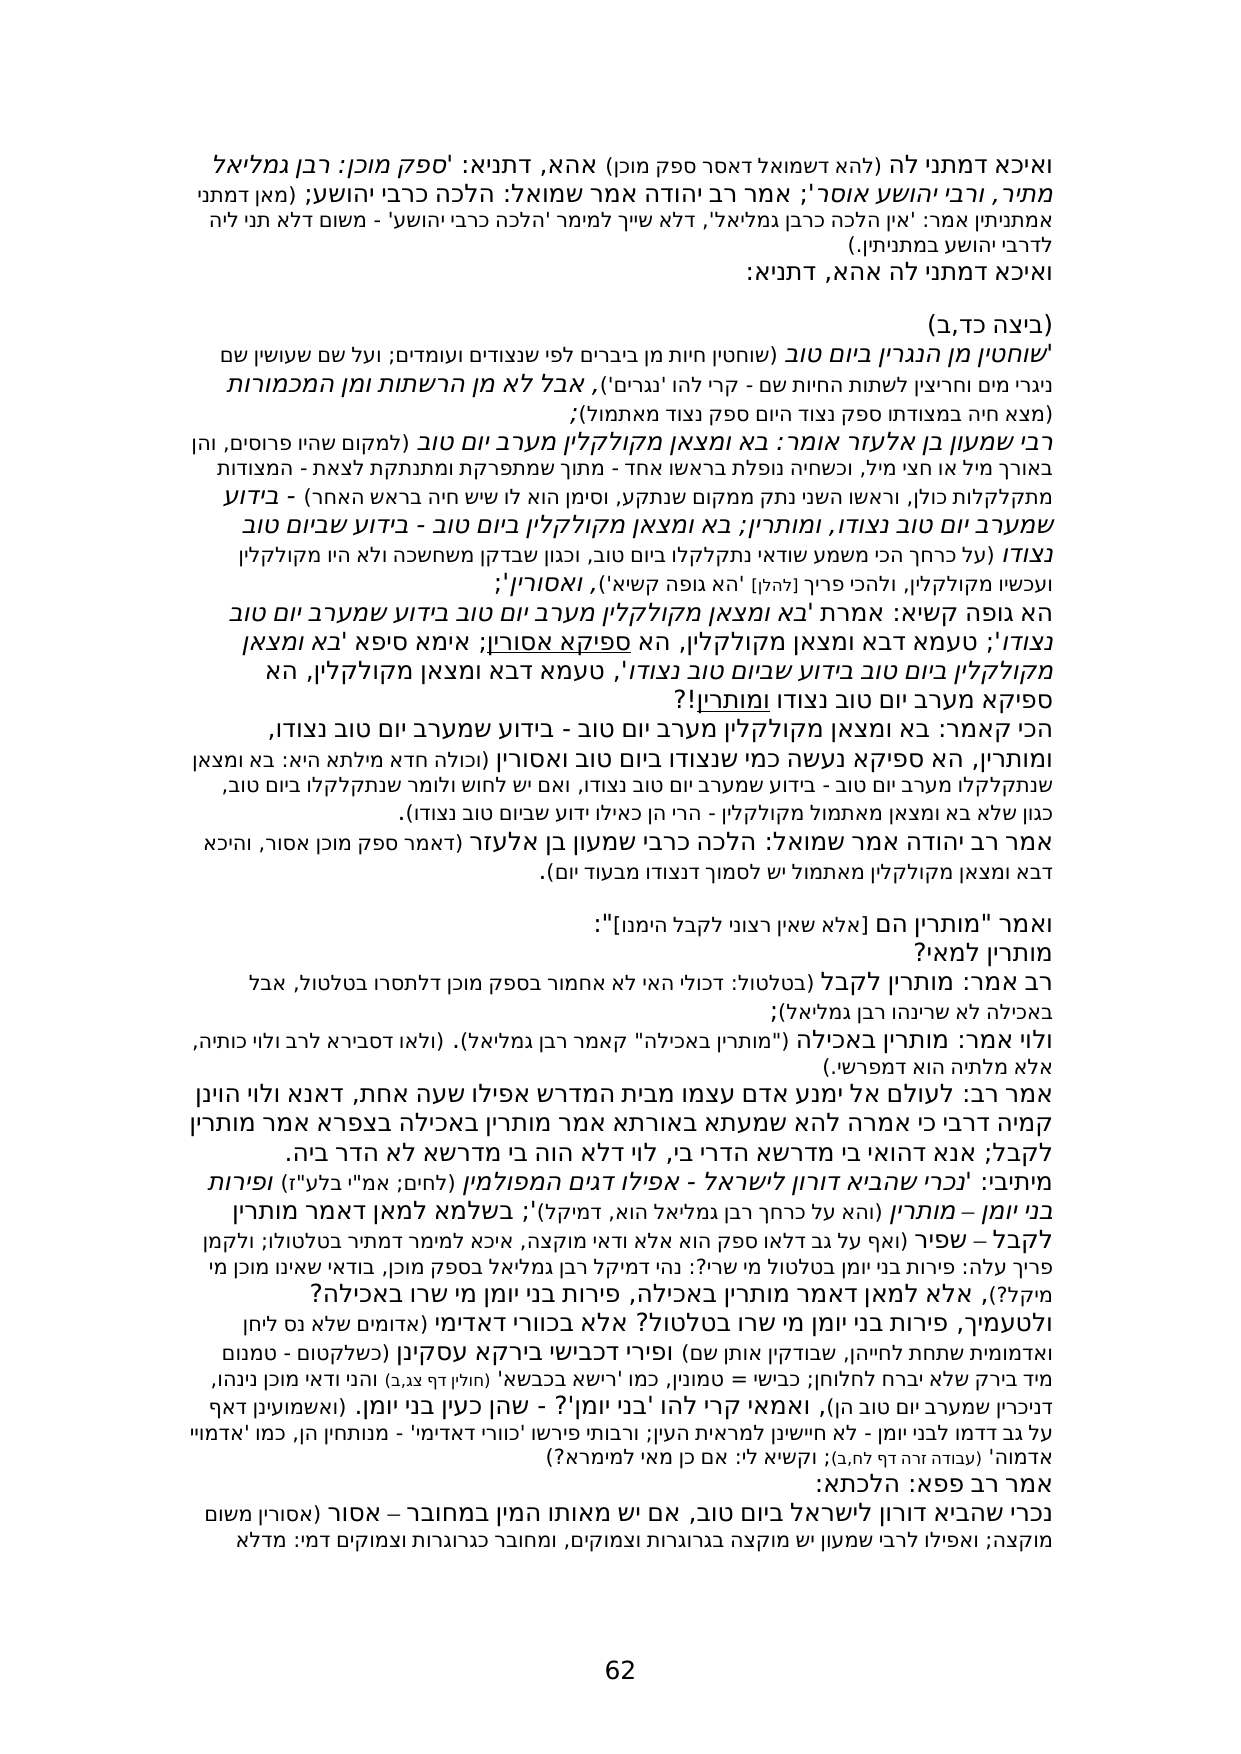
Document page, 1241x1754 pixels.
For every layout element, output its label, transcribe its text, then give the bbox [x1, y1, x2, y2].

text מיתיבי: 'נכרי שהביא דורון לישראל - אפילו דגים המפולמין (לחים; אמ"י בלע"ז) ופירות בני יומן – מותרין (והא על כרחך רבן גמליאל הוא, דמיקל)'; בשלמא למאן דאמר מותרין לקבל – שפיר (ואף על גב דלאו ספק הוא אלא ודאי מוקצה, איכא למימר דמתיר בטלטולו; ולקמן פריך עלה: פירות בני יומן בטלטול מי שרי?: נהי דמיקל רבן גמליאל בספק מוכן, בודאי שאינו מוכן מי מיקל?), אלא למאן דאמר מותרין באכילה, פירות בני יומן מי שרו באכילה? [187, 1167, 1053, 1308]
text ולוי אמר: מותרין באכילה ("מותרין באכילה" קאמר רבן גמליאל). (ולאו דסבירא לרב ולוי כותיה, אלא מלתיה הוא דמפרשי.) [187, 1026, 1053, 1079]
text רבי שמעון בן אלעזר אומר: בא ומצאן מקולקלין מערב יום טוב (למקום שהיו פרוסים, והן באורך מיל או חצי מיל, וכשחיה נופלת בראשו אחד - מתוך שמתפרקת ומתנתקת לצאת - המצודות מתקלקלות כולן, וראשו השני נתק ממקום שנתקע, וסימן הוא לו שיש חיה בראש האחר) - בידוע שמערב יום טוב נצודו, ומותרין; בא ומצאן מקולקלין ביום טוב - בידוע שביום טוב נצודו (על כרחך הכי משמע שודאי נתקלקלו ביום טוב, וכגון שבדקן משחשכה ולא היו מקולקלין ועכשיו מקולקלין, ולהכי פריך [להלן] 'הא גופה קשיא'), ואסורין'; [187, 427, 1053, 598]
text הא גופה קשיא: אמרת 'בא ומצאן מקולקלין מערב יום טוב בידוע שמערב יום טוב נצודו'; טעמא דבא ומצאן מקולקלין, הא ספיקא אסורין; אימא סיפא 'בא ומצאן מקולקלין ביום טוב בידוע שביום טוב נצודו', טעמא דבא ומצאן מקולקלין, הא ספיקא מערב יום טוב נצודו ומותרין!? [187, 598, 1053, 715]
text רב אמר: מותרין לקבל (בטלטול: דכולי האי לא אחמור בספק מוכן דלתסרו בטלטול, אבל באכילה לא שרינהו רבן גמליאל); [187, 967, 1053, 1026]
text אמר רב יהודה אמר שמואל: הלכה כרבי שמעון בן אלעזר (דאמר ספק מוכן אסור, והיכא דבא ומצאן מקולקלין מאתמול יש לסמוך דנצודו מבעוד יום). [187, 827, 1053, 885]
text אמר רב פפא: הלכתא: [187, 1469, 1053, 1498]
text מותרין למאי? [187, 938, 1053, 967]
text אמר רב: לעולם אל ימנע אדם עצמו מבית המדרש אפילו שעה אחת, דאנא ולוי הוינן קמיה דרבי כי אמרה להא שמעתא באורתא אמר מותרין באכילה בצפרא אמר מותרין לקבל; אנא דהואי בי מדרשא הדרי בי, לוי דלא הוה בי מדרשא לא הדר ביה. [187, 1079, 1053, 1167]
text 'שוחטין מן הנגרין ביום טוב (שוחטין חיות מן ביברים לפי שנצודים ועומדים; ועל שם שעושין שם ניגרי מים וחריצין לשתות החיות שם - קרי להו 'נגרים'), אבל לא מן הרשתות ומן המכמורות (מצא חיה במצודתו ספק נצוד היום ספק נצוד מאתמול); [187, 339, 1053, 427]
text ולטעמיך, פירות בני יומן מי שרו בטלטול? אלא בכוורי דאדימי (אדומים שלא נס ליחן ואדמומית שתחת לחייהן, שבודקין אותן שם) ופירי דכבישי בירקא עסקינן (כשלקטום - טמנום מיד בירק שלא יברח לחלוחן; כבישי = טמונין, כמו 'רישא בכבשא' (חולין דף צג,ב) והני ודאי מוכן נינהו, דניכרין שמערב יום טוב הן), ואמאי קרי להו 'בני יומן'? - שהן כעין בני יומן. (ואשמועינן דאף על גב דדמו לבני יומן - לא חיישינן למראית העין; ורבותי פירשו 'כוורי דאדימי' - מנותחין הן, כמו 'אדמויי אדמוה' (עבודה זרה דף לח,ב); וקשיא לי: אם כן מאי למימרא?) [187, 1308, 1053, 1469]
text נכרי שהביא דורון לישראל ביום טוב, אם יש מאותו המין במחובר – אסור (אסורין משום מוקצה; ואפילו לרבי שמעון יש מוקצה בגרוגרות וצמוקים, ומחובר כגרוגרות וצמוקים דמי: מדלא [187, 1498, 1053, 1552]
text (ביצה כד,ב) [187, 310, 1053, 339]
text ואיכא דמתני לה (להא דשמואל דאסר ספק מוכן) אהא, דתניא: 'ספק מוכן: רבן גמליאל מתיר, ורבי יהושע אוסר'; אמר רב יהודה אמר שמואל: הלכה כרבי יהושע; (מאן דמתני אמתניתין אמר: 'אין הלכה כרבן גמליאל', דלא שייך למימר 'הלכה כרבי יהושע' - משום דלא תני ליה לדרבי יהושע במתניתין.) [187, 150, 1053, 257]
text הכי קאמר: בא ומצאן מקולקלין מערב יום טוב - בידוע שמערב יום טוב נצודו, ומותרין, הא ספיקא נעשה כמי שנצודו ביום טוב ואסורין (וכולה חדא מילתא היא: בא ומצאן שנתקלקלו מערב יום טוב - בידוע שמערב יום טוב נצודו, ואם יש לחוש ולומר שנתקלקלו ביום טוב, כגון שלא בא ומצאן מאתמול מקולקלין - הרי הן כאילו ידוע שביום טוב נצודו). [187, 715, 1053, 827]
text ואמר "מותרין הם [אלא שאין רצוני לקבל הימנו]": [187, 909, 1053, 938]
text ואיכא דמתני לה אהא, דתניא: [187, 257, 1053, 286]
